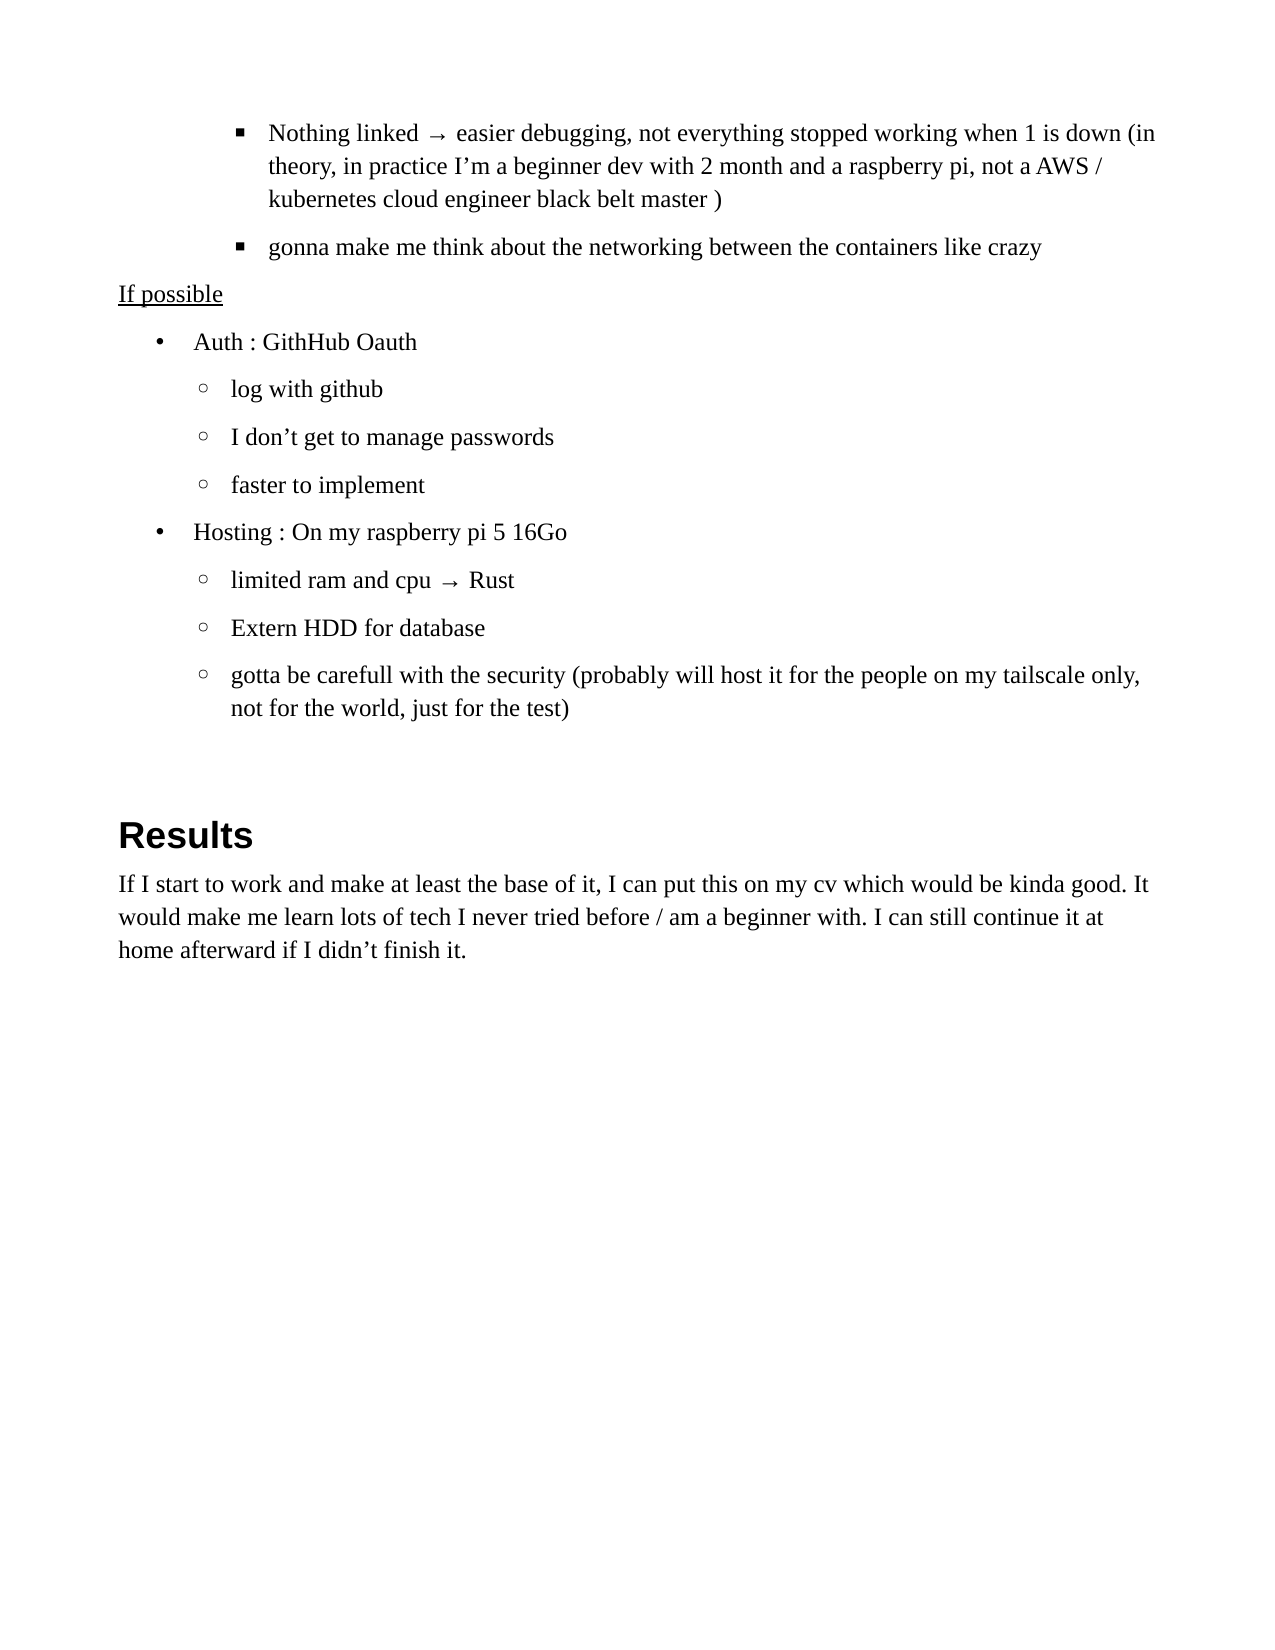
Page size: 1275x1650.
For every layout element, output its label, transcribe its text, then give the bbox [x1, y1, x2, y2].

text If possible [118, 279, 1157, 308]
list Extern HDD for database [193, 613, 1157, 641]
list gotta be carefull with the security (probably will host it for the people on my tailscale only, not for the world, just for the test) [193, 660, 1157, 722]
list log with github [193, 374, 1157, 403]
list limited ram and cpu → Rust [193, 565, 1157, 594]
list Hosting : On my raspberry pi 5 16Go [156, 517, 1157, 546]
list Auth : GithHub Oauth [156, 327, 1157, 356]
text If I start to work and make at least the base of it, I can put this on my cv which would be kinda good. It would make me learn lots of tech I never tried before / am a beginner with. I can still continue it at home afterward if I didn’t finish it. [118, 869, 1157, 964]
list I don’t get to manage passwords [193, 422, 1157, 451]
list gonna make me think about the networking between the containers like crazy [231, 232, 1157, 261]
list Nothing linked → easier debugging, not everything stopped working when 1 is down (in theory, in practice I’m a beginner dev with 2 month and a raspberry pi, not a AWS / kubernetes cloud engineer black belt master ) [231, 118, 1157, 213]
subtitle Results [118, 813, 1157, 857]
list faster to implement [193, 470, 1157, 498]
